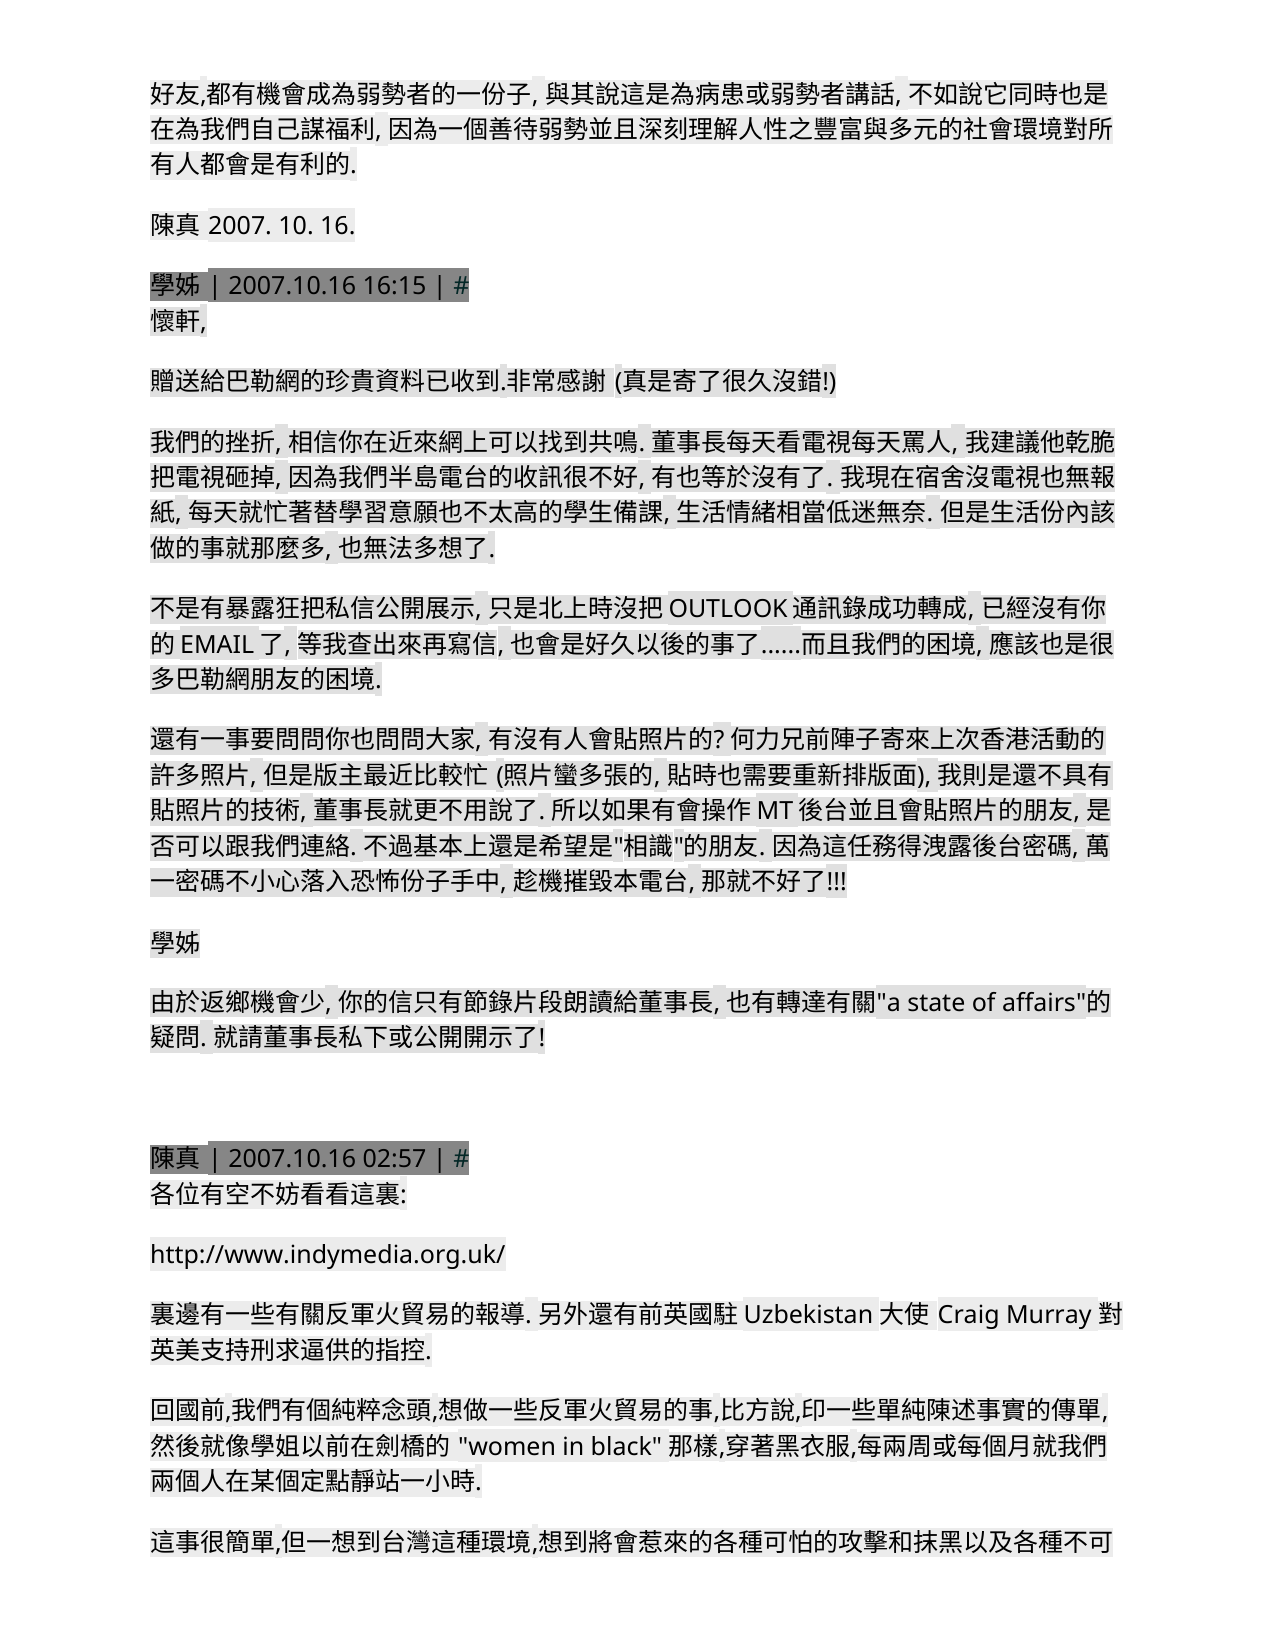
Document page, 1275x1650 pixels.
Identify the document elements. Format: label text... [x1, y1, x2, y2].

text 不是有暴露狂把私信公開展示, 只是北上時沒把OUTLOOK通訊錄成功轉成, 已經沒有你的EMAIL了, 等我查出來再寫信, 也會是好久以後的事了......而且我們的困境, 應該也是很多巴勒網朋友的困境. [150, 589, 1125, 696]
text 各位有空不妨看看這裏: [150, 1175, 1125, 1210]
text 贈送給巴勒網的珍貴資料已收到.非常感謝 (真是寄了很久沒錯!) [150, 362, 1125, 398]
text 還有一事要問問你也問問大家, 有沒有人會貼照片的? 何力兄前陣子寄來上次香港活動的許多照片, 但是版主最近比較忙 (照片蠻多張的, 貼時也需要重新排版面), 我則是還不具有貼照片的技術, 董事長就更不用說了. 所以如果有會操作MT後台並且會貼照片的朋友, 是否可以跟我們連絡. 不過基本上還是希望是"相識"的朋友. 因為這任務得洩露後台密碼, 萬一密碼不小心落入恐怖份子手中, 趁機摧毀本電台, 那就不好了!!! [150, 721, 1125, 898]
text 陳真 | 2007.10.16 02:57 | # [150, 1139, 1125, 1175]
text 這事很簡單,但一想到台灣這種環境,想到將會惹來的各種可怕的攻擊和抹黑以及各種不可 [150, 1523, 1125, 1558]
text http://www.indymedia.org.uk/ [150, 1235, 1125, 1271]
text 好友,都有機會成為弱勢者的一份子, 與其說這是為病患或弱勢者講話, 不如說它同時也是在為我們自己謀福利, 因為一個善待弱勢並且深刻理解人性之豐富與多元的社會環境對所有人都會是有利的. [150, 75, 1125, 181]
text 陳真 2007. 10. 16. [150, 206, 1125, 242]
text 回國前,我們有個純粹念頭,想做一些反軍火貿易的事,比方說,印一些單純陳述事實的傳單,然後就像學姐以前在劍橋的 "women in black" 那樣,穿著黑衣服,每兩周或每個月就我們兩個人在某個定點靜站一小時. [150, 1392, 1125, 1498]
text 我們的挫折, 相信你在近來網上可以找到共鳴. 董事長每天看電視每天罵人, 我建議他乾脆把電視砸掉, 因為我們半島電台的收訊很不好, 有也等於沒有了. 我現在宿舍沒電視也無報紙, 每天就忙著替學習意願也不太高的學生備課, 生活情緒相當低迷無奈. 但是生活份內該做的事就那麼多, 也無法多想了. [150, 423, 1125, 564]
text 懷軒, [150, 302, 1125, 337]
text 學姊 | 2007.10.16 16:15 | # [150, 267, 1125, 302]
text 裏邊有一些有關反軍火貿易的報導. 另外還有前英國駐Uzbekistan 大使 Craig Murray 對英美支持刑求逼供的指控. [150, 1296, 1125, 1367]
text 由於返鄉機會少, 你的信只有節錄片段朗讀給董事長, 也有轉達有關"a state of affairs"的疑問. 就請董事長私下或公開開示了! [150, 983, 1125, 1054]
text 學姊 [150, 923, 1125, 958]
